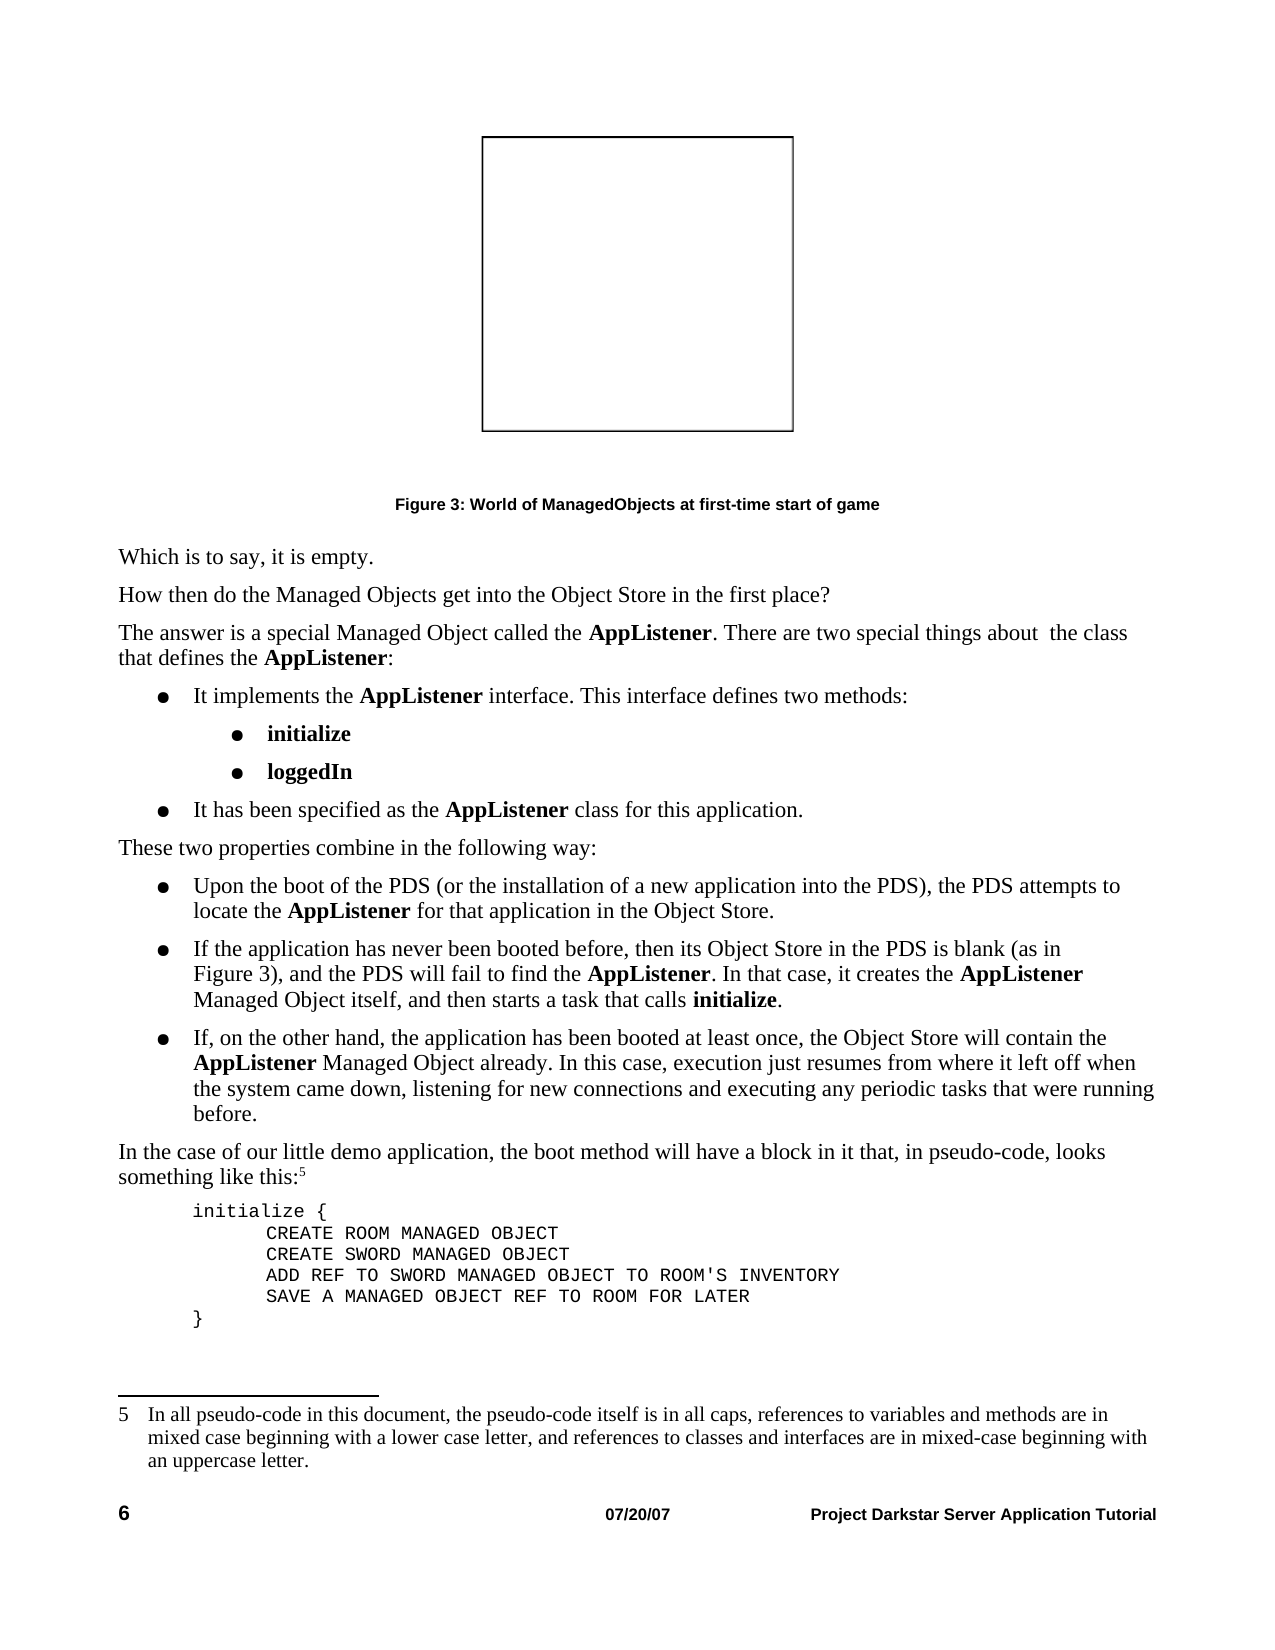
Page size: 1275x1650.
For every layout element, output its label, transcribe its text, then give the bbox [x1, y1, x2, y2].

text In all pseudo-code in this document, the pseudo-code itself is in all caps, references to variables and methods are in mixed case beginning with a lower case letter, and references to classes and interfaces are in mixed-case beginning with an uppercase letter. [118, 1402, 1157, 1472]
list It has been specified as the AppListener class for this application. [156, 797, 1157, 822]
text Figure 3: World of ManagedObjects at first-time start of game [118, 118, 1157, 514]
text How then do the Managed Objects get into the Object Store in the first place? [118, 582, 1157, 607]
picture [481, 136, 794, 432]
list If the application has never been booted before, then its Object Store in the PDS is blank (as in Figure 3), and the PDS will fail to find the AppListener. In that case, it creates the AppListener Managed Object itself, and then starts a task that calls initialize. [156, 936, 1157, 1012]
list Upon the boot of the PDS (or the installation of a new application into the PDS), the PDS attempts to locate the AppListener for that application in the Object Store. [156, 873, 1157, 923]
list loggedIn [229, 759, 1157, 784]
text Which is to say, it is empty. [118, 544, 1157, 569]
list It implements the AppListener interface. This interface defines two methods: [156, 683, 1157, 708]
text These two properties combine in the following way: [118, 835, 1157, 860]
text In the case of our little demo application, the boot method will have a block in it that, in pseudo-code, looks something like this: [118, 1139, 1157, 1190]
text The answer is a special Managed Object called the AppListener. There are two special things about the class that defines the AppListener: [118, 620, 1157, 671]
list If, on the other hand, the application has been booted at least once, the Object Store will contain the AppListener Managed Object already. In this case, execution just resumes from where it left off when the system came down, listening for new connections and executing any periodic tasks that were running before. [156, 1025, 1157, 1126]
text initialize { CREATE ROOM MANAGED OBJECT CREATE SWORD MANAGED OBJECT ADD REF TO SWORD MANAGED OBJECT TO ROOM'S INVENTORY SAVE A MANAGED OBJECT REF TO ROOM FOR LATER } [192, 1202, 1098, 1330]
list initialize [229, 721, 1157, 746]
